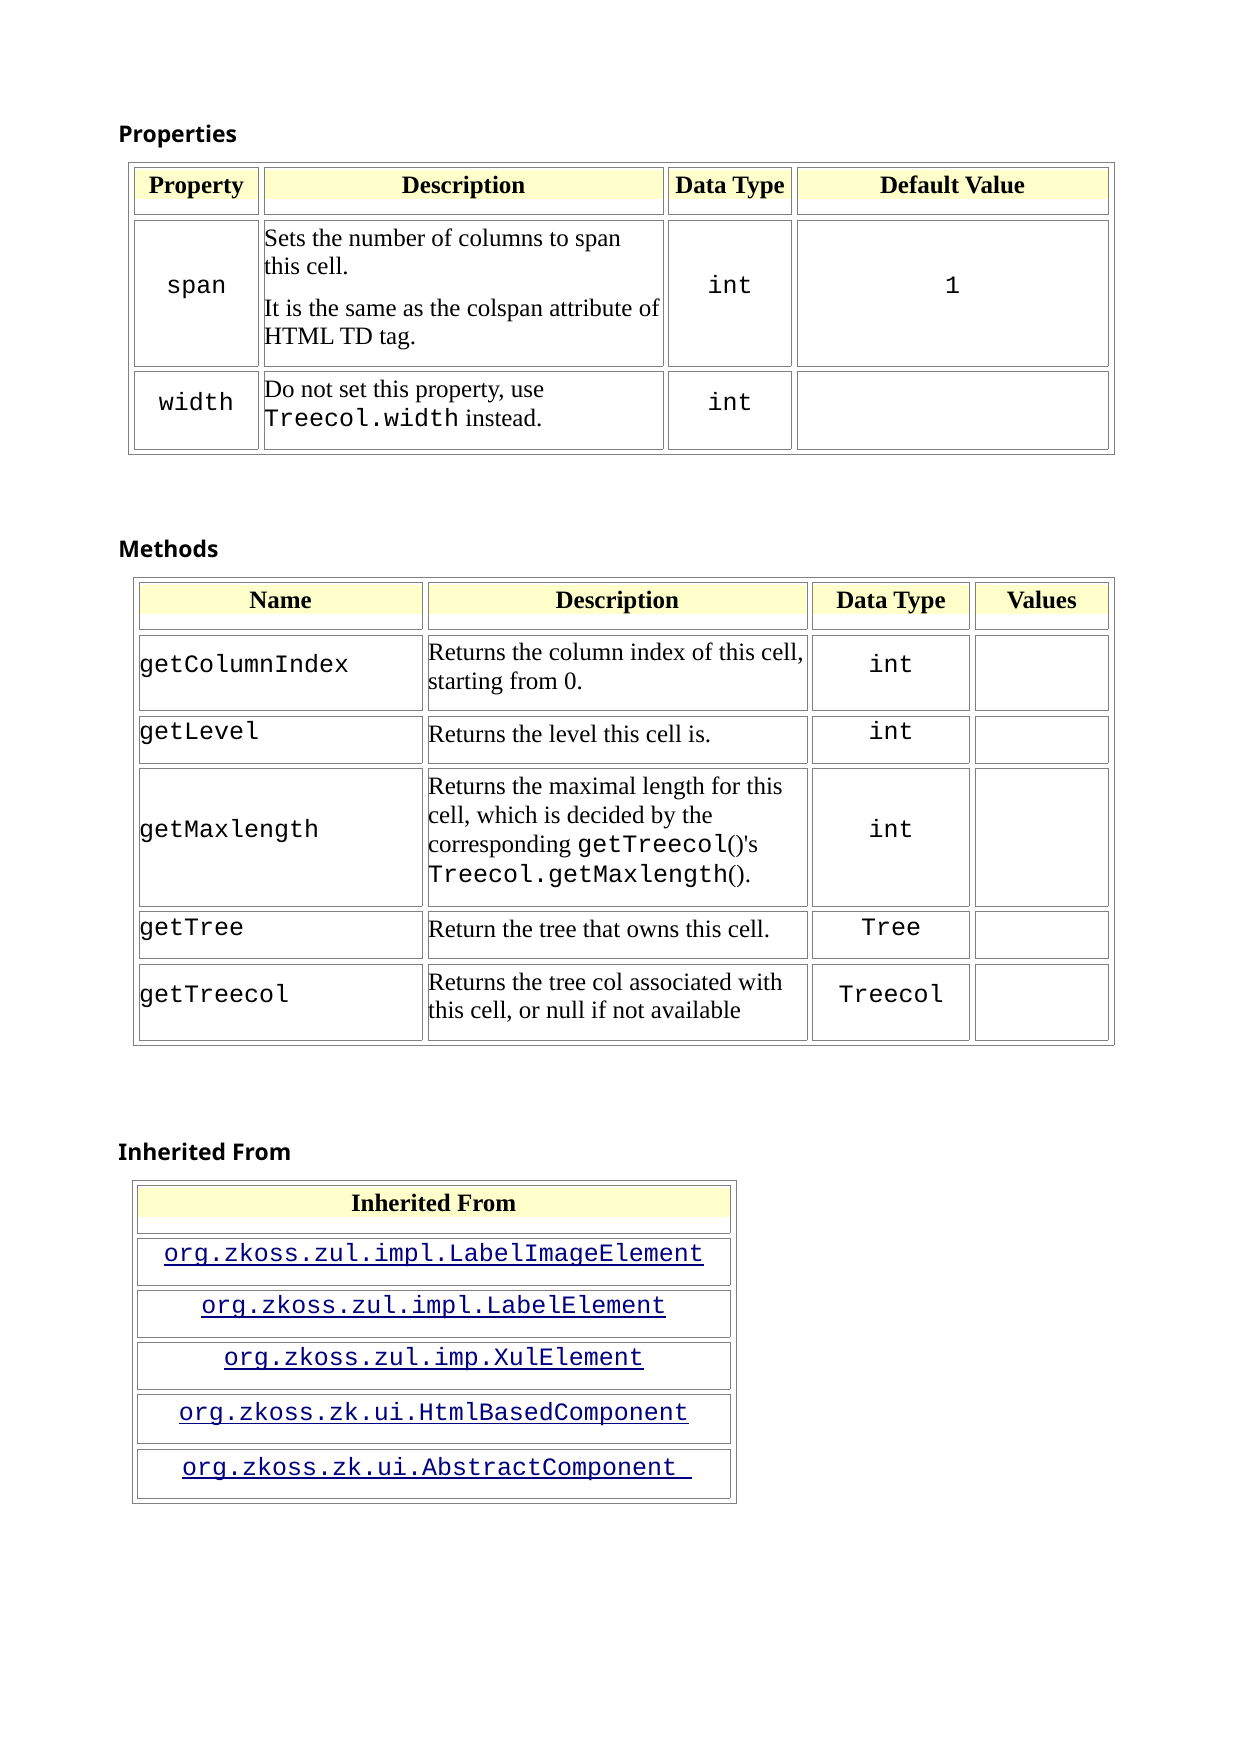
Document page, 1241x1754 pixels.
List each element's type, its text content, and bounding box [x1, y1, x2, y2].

table_cell Tree [809, 906, 972, 958]
table_cell Return the tree that owns this cell. [425, 906, 809, 958]
table_cell [972, 710, 1111, 763]
table_cell Returns the column index of this cell, starting from 0. [425, 629, 809, 710]
table_cell Returns the tree col associated with this cell, or null if not available [425, 958, 809, 1039]
table_cell getMaxlength [136, 763, 425, 906]
table_cell int [809, 710, 972, 763]
table_cell int [666, 214, 794, 366]
table_cell Sets the number of columns to span this cell. It is the same as the colspan attribute of HTML TD tag. [261, 214, 666, 366]
subtitle Inherited From [118, 1136, 1122, 1167]
table_header Data Type [809, 578, 972, 629]
table_cell getTree [136, 906, 425, 958]
table_cell [976, 636, 1108, 710]
subtitle Properties [118, 118, 1122, 149]
table_header Inherited From [134, 1181, 733, 1232]
table_cell [976, 769, 1108, 906]
table_cell [972, 629, 1111, 710]
table_cell getColumnIndex [136, 629, 425, 710]
table_header Description [261, 163, 666, 214]
table_cell width [131, 366, 261, 449]
table_cell Returns the level this cell is. [425, 710, 809, 763]
table_cell int [809, 763, 972, 906]
table_cell [972, 906, 1111, 958]
table_cell [976, 965, 1108, 1039]
table_cell [976, 912, 1108, 958]
table_header Default Value [794, 163, 1111, 214]
table_cell Do not set this property, use Treecol.width instead. [261, 366, 666, 449]
subtitle Methods [118, 533, 1122, 564]
table_header Values [972, 578, 1111, 629]
table_cell [972, 958, 1111, 1039]
table_cell org.zkoss.zul.impl.LabelImageElement [134, 1233, 733, 1284]
table_cell org.zkoss.zk.ui.AbstractComponent [134, 1443, 733, 1498]
table_header Name [136, 578, 425, 629]
table_cell int [809, 629, 972, 710]
table_cell org.zkoss.zul.imp.XulElement [134, 1337, 733, 1389]
table_cell Returns the maximal length for this cell, which is decided by the corresponding getTreecol()'s Treecol.getMaxlength(). [425, 763, 809, 906]
table_cell [972, 763, 1111, 906]
table_cell getTreecol [136, 958, 425, 1039]
table_cell [798, 372, 1108, 449]
table_cell org.zkoss.zk.ui.HtmlBasedComponent [134, 1389, 733, 1443]
table_header Property [131, 163, 261, 214]
table_header Data Type [666, 163, 794, 214]
table_cell span [131, 214, 261, 366]
table_cell Treecol [809, 958, 972, 1039]
table_cell int [666, 366, 794, 449]
table_cell org.zkoss.zul.impl.LabelElement [134, 1285, 733, 1337]
table_cell [976, 717, 1108, 763]
table_cell 1 [794, 214, 1111, 366]
table_cell [794, 366, 1111, 449]
table_cell getLevel [136, 710, 425, 763]
table_header Description [425, 578, 809, 629]
